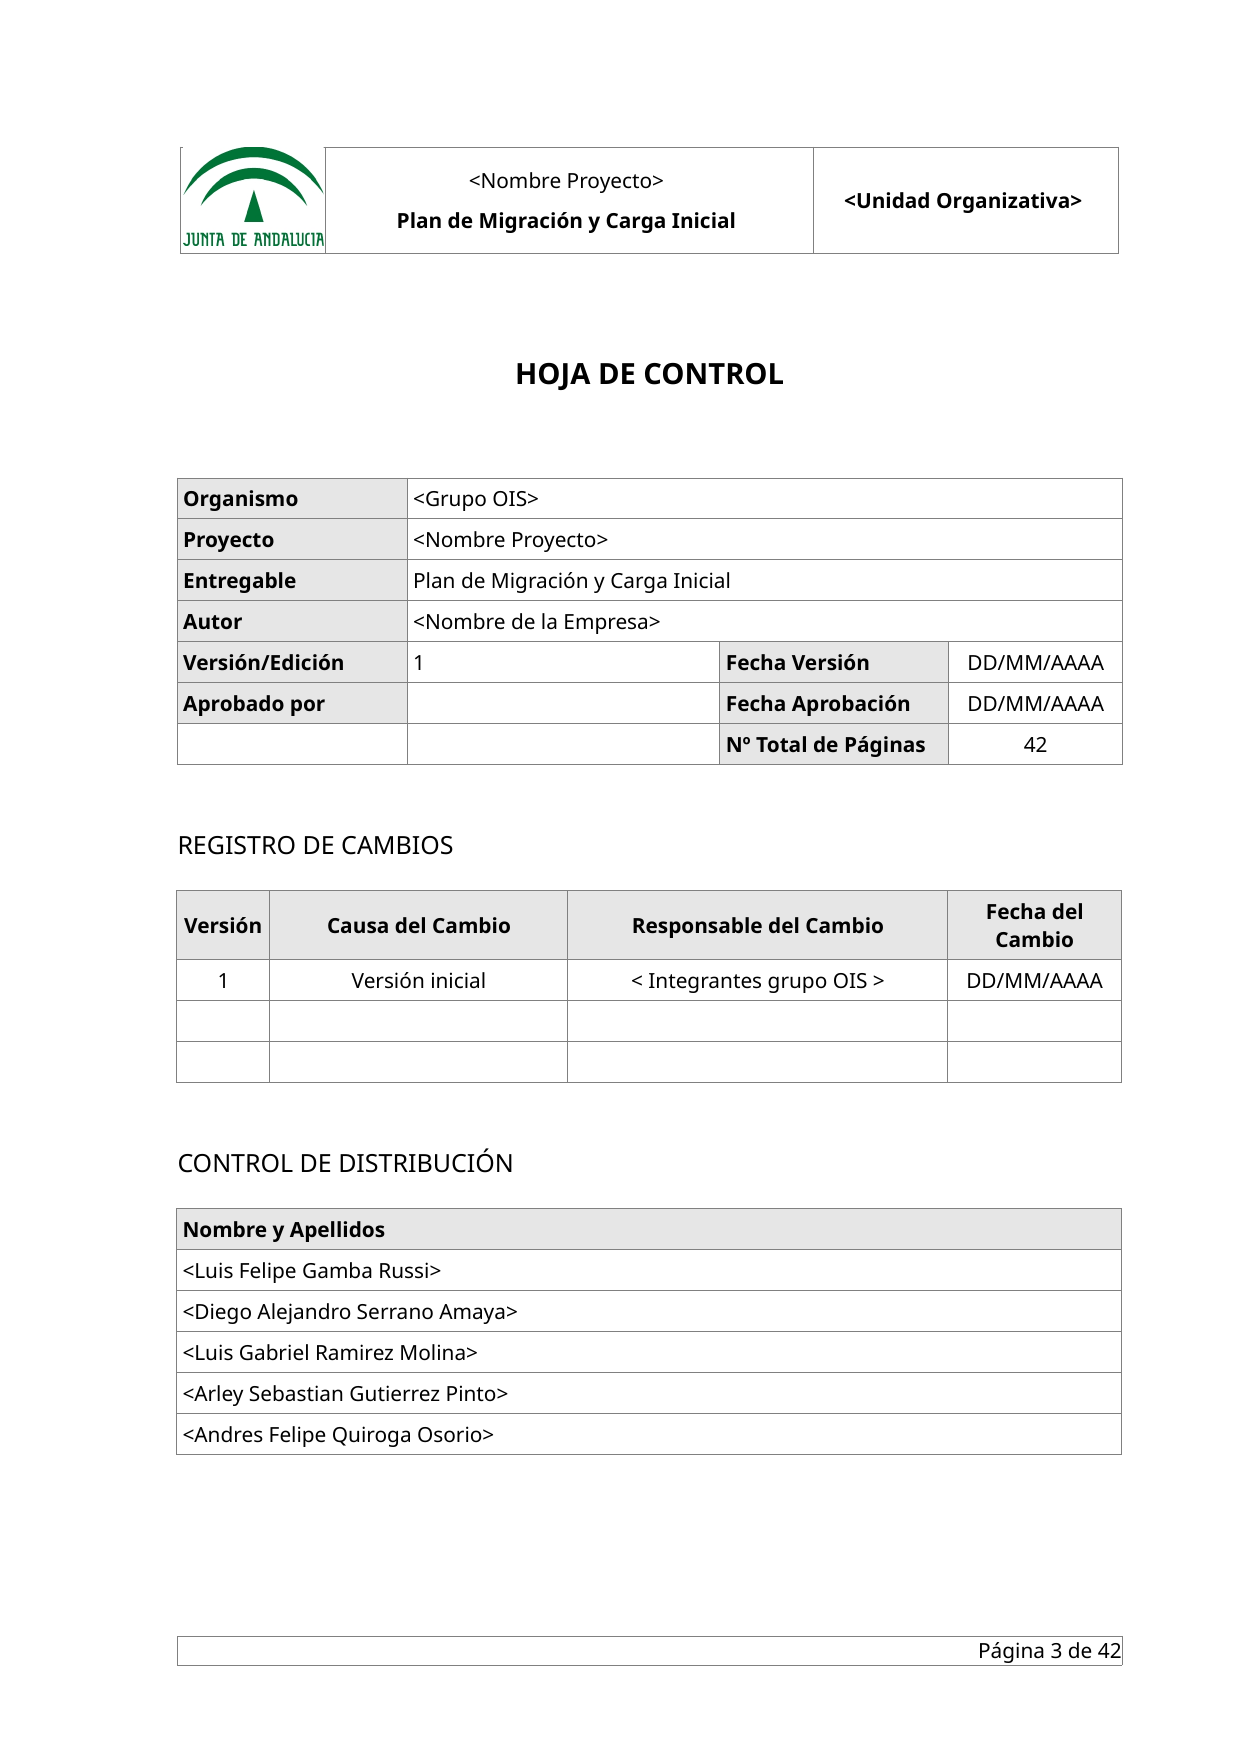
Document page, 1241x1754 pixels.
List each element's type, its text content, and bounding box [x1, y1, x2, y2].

table_cell [270, 1001, 567, 1041]
table_cell DD/MM/AAAA [949, 642, 1122, 682]
table_cell <Diego Alejandro Serrano Amaya> [177, 1291, 1121, 1331]
table_cell [948, 1042, 1121, 1082]
table_cell Fecha Versión [720, 642, 948, 682]
table_header Organismo [178, 479, 407, 518]
table_cell Aprobado por [178, 683, 407, 723]
table_cell [568, 1042, 947, 1082]
table_header Nombre y Apellidos [177, 1209, 1121, 1249]
table_cell [568, 1001, 947, 1041]
table_header Fecha del Cambio [948, 891, 1121, 959]
text CONTROL DE DISTRIBUCIÓN [177, 1146, 1122, 1180]
table_cell Versión/Edición [178, 642, 407, 682]
table_header Responsable del Cambio [568, 891, 947, 959]
table_cell [408, 683, 719, 723]
table_cell [408, 724, 719, 764]
table_cell DD/MM/AAAA [949, 683, 1122, 723]
table_cell <Luis Felipe Gamba Russi> [177, 1250, 1121, 1290]
table_cell <Integrantes grupo OIS> [408, 601, 1122, 641]
table_cell Autor [178, 601, 407, 641]
table_header Causa del Cambio [270, 891, 567, 959]
table_cell 1 [408, 642, 719, 682]
table_cell Entregable [178, 560, 407, 600]
table_header <Grupo OIS> [408, 479, 1122, 518]
table_cell <Luis Gabriel Ramirez Molina> [177, 1332, 1121, 1372]
table_cell Fecha Aprobación [720, 683, 948, 723]
table_cell 1 [177, 960, 269, 1000]
table_header Versión [177, 891, 269, 959]
table_cell Nº Total de Páginas [720, 724, 948, 764]
text HOJA DE CONTROL [177, 353, 1122, 393]
table_cell Proyecto [178, 519, 407, 559]
table_cell < Integrantes grupo OIS > [568, 960, 947, 1000]
table_cell Plan de Migración y Carga Inicial [408, 560, 1122, 600]
table_cell [177, 1042, 269, 1082]
table_cell < Plan de migración carga masiva usuarios OIS > [408, 519, 1122, 559]
table_cell DD/MM/AAAA [948, 960, 1121, 1000]
table_cell [948, 1001, 1121, 1041]
table_cell <Arley Sebastian Gutierrez Pinto> [177, 1373, 1121, 1413]
table_cell [270, 1042, 567, 1082]
text REGISTRO DE CAMBIOS [177, 827, 1122, 862]
table_cell [177, 1001, 269, 1041]
table_cell [178, 724, 407, 764]
table_cell <Andres Felipe Quiroga Osorio> [177, 1414, 1121, 1454]
table_cell 24 [949, 724, 1122, 764]
table_cell Versión inicial [270, 960, 567, 1000]
